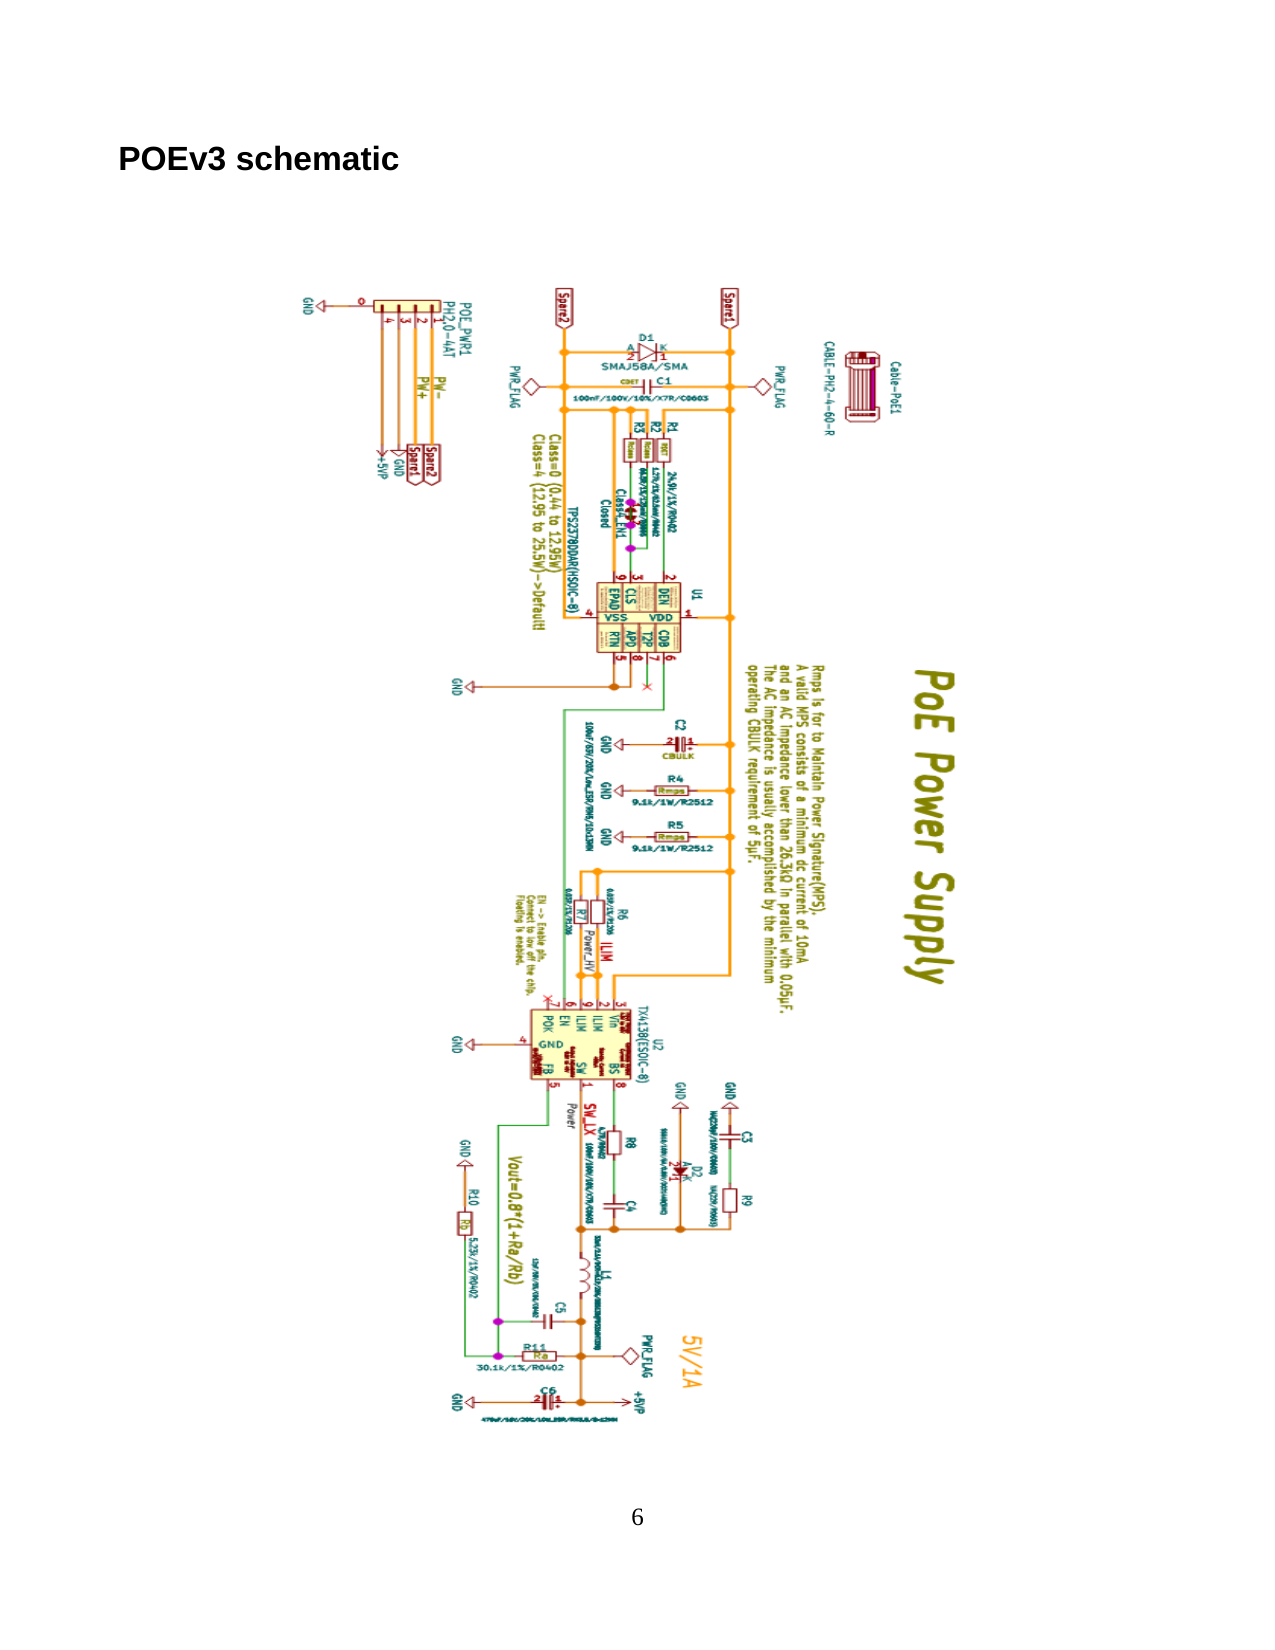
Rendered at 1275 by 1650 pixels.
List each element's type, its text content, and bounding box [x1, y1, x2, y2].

picture [293, 285, 982, 1438]
subtitle POEv3 schematic [118, 139, 1157, 178]
